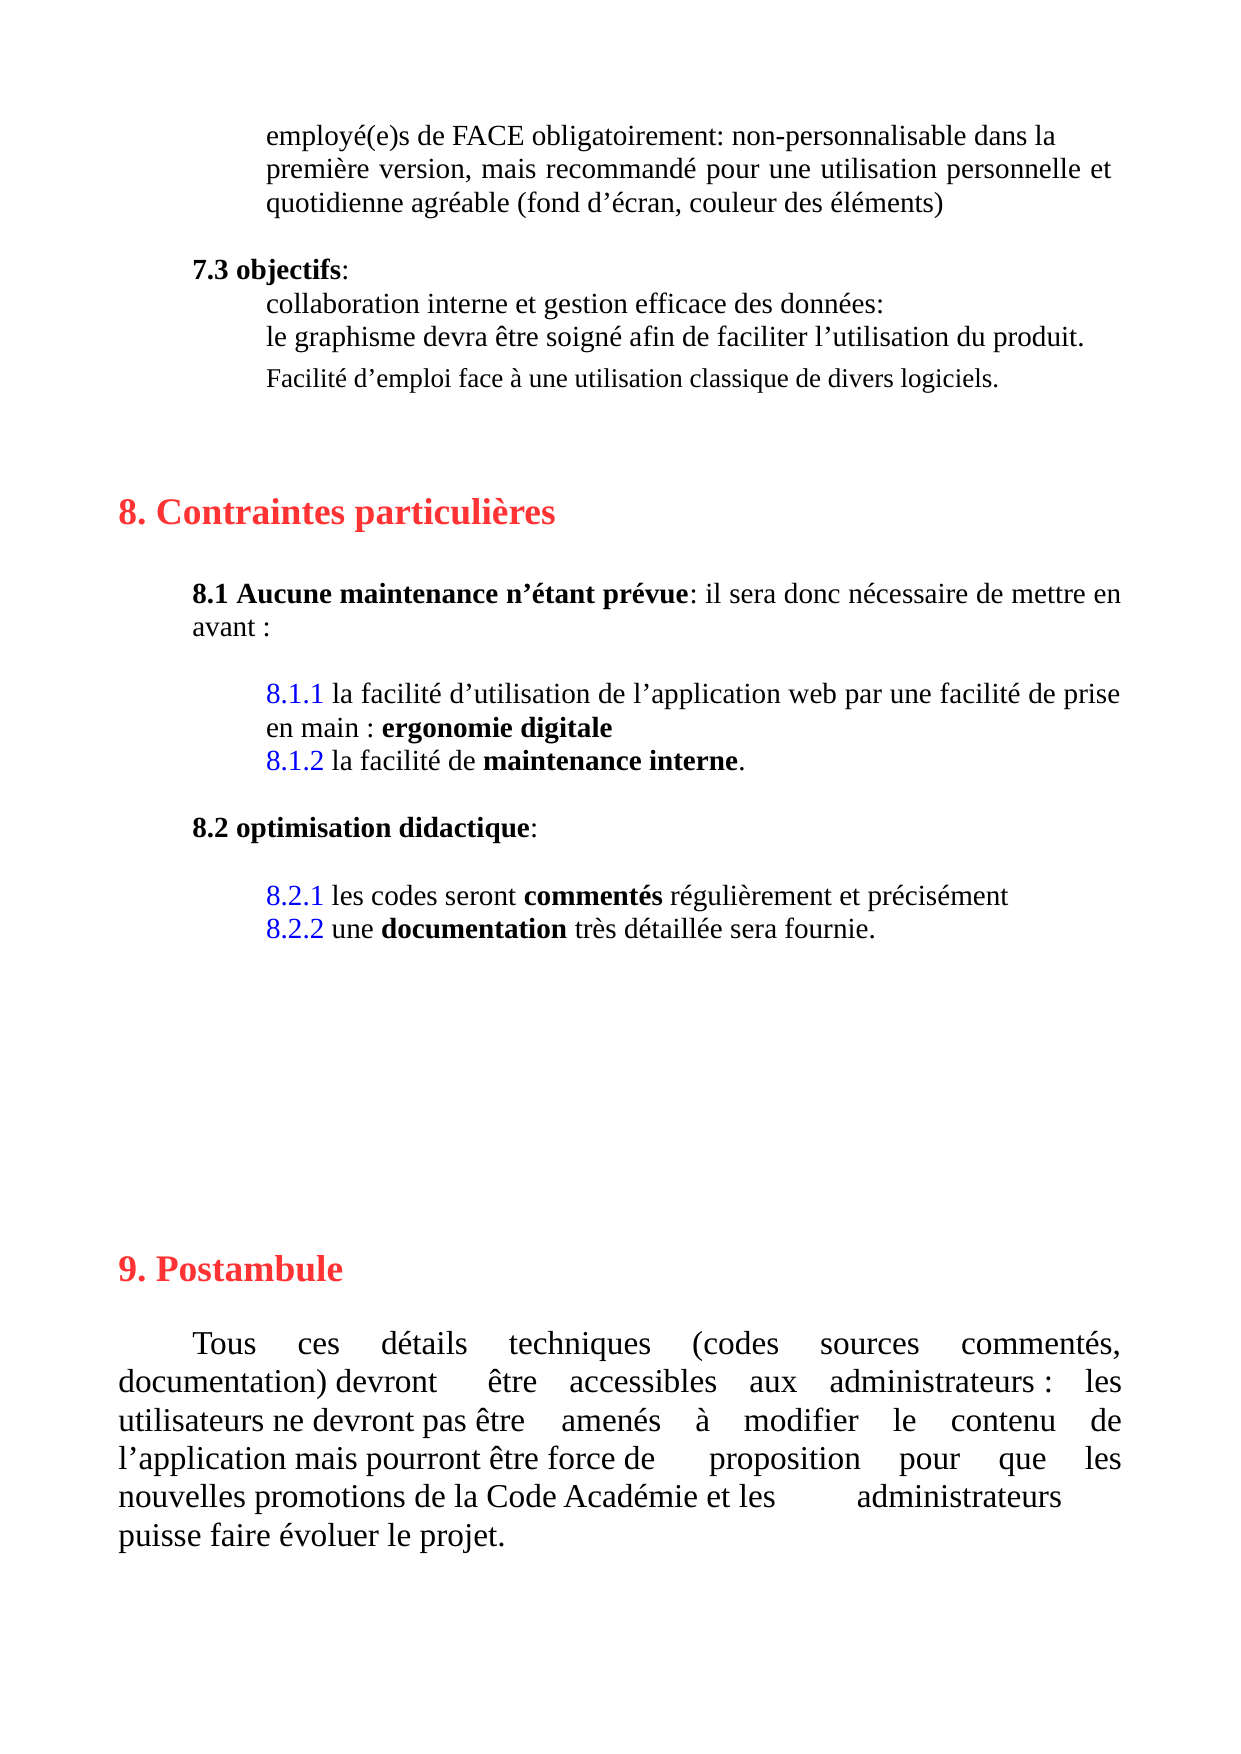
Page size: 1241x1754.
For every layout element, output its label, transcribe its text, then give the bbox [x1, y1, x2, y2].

text 8.2 optimisation didactique: [118, 811, 1122, 844]
text employé(e)s de FACE obligatoirement: non-personnalisable dans la première version, mais recommandé pour une utilisation personnelle et quotidienne agréable (fond d’écran, couleur des éléments) [118, 118, 1122, 219]
text le graphisme devra être soigné afin de faciliter l’utilisation du produit. [118, 319, 1122, 353]
text 8.2.2 une documentation très détaillée sera fournie. [118, 911, 1122, 945]
text 8. Contraintes particulières [118, 489, 1122, 533]
text Facilité d’emploi face à une utilisation classique de divers logiciels. [118, 353, 1122, 396]
text 9. Postambule [118, 1247, 1122, 1290]
text 7.3 objectifs: [118, 252, 1122, 286]
text 8.1.1 la facilité d’utilisation de l’application web par une facilité de prise en main : ergonomie digitale [118, 676, 1122, 743]
text 8.1 Aucune maintenance n’étant prévue: il sera donc nécessaire de mettre en avant : [118, 576, 1122, 643]
text 8.1.2 la facilité de maintenance interne. [118, 743, 1122, 777]
text Tous ces détails techniques (codes sources commentés, documentation) devront être accessibles aux administrateurs : les utilisateurs ne devront pas être amenés à modifier le contenu de l’application mais pourront être force de proposition pour que les nouvelles promotions de la Code Académie et les administrateurs puisse faire évoluer le projet. [118, 1323, 1122, 1553]
text collaboration interne et gestion efficace des données: [118, 286, 1122, 319]
text 8.2.1 les codes seront commentés régulièrement et précisément [118, 878, 1122, 911]
